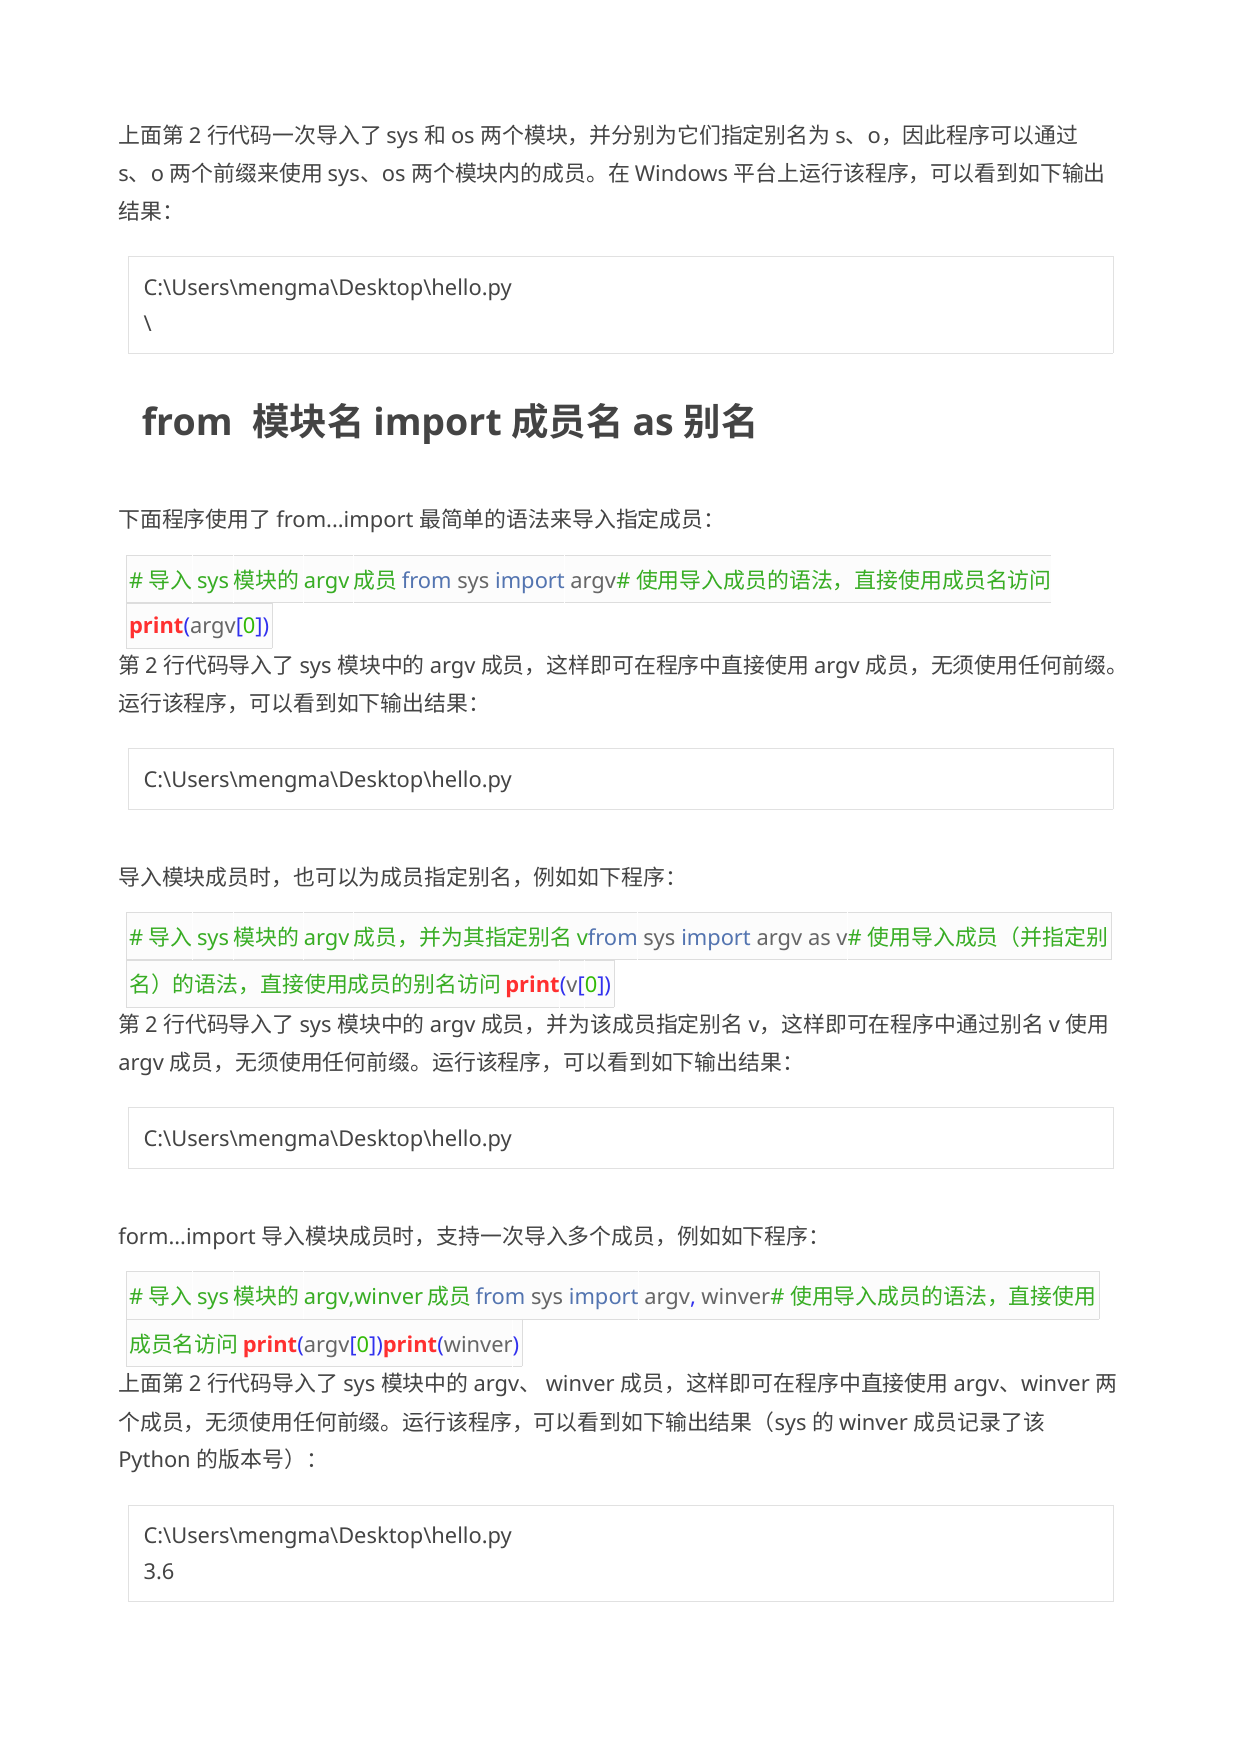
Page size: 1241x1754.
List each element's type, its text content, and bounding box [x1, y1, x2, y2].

text # 导入sys模块的argv,winver成员from sys import argv, winver# 使用导入成员的语法，直接使用成员名访问print(argv[0])print(winver) [523, 1271, 1114, 1366]
text # 导入sys模块的argv成员，并为其指定别名vfrom sys import argv as v# 使用导入成员（并指定别名）的语法，直接使用成员的别名访问print(v[0]) [127, 913, 1111, 959]
text 第 2 行代码导入了 sys 模块中的 argv 成员，这样即可在程序中直接使用 argv 成员，无须使用任何前缀。运行该程序，可以看到如下输出结果： [118, 648, 1122, 718]
text C:\Users\mengma\Desktop\hello.py [129, 749, 1113, 809]
text # 导入sys模块的argv,winver成员from sys import argv, winver# 使用导入成员的语法，直接使用成员名访问print(argv[0])print(winver) [127, 1320, 522, 1366]
text 导入模块成员时，也可以为成员指定别名，例如如下程序： [118, 824, 1122, 891]
text # 导入sys模块的argv成员，并为其指定别名vfrom sys import argv as v# 使用导入成员（并指定别名）的语法，直接使用成员的别名访问print(v[0]) [615, 912, 1114, 1007]
text 下面程序使用了 from...import 最简单的语法来导入指定成员： [118, 502, 1122, 534]
text # 导入sys模块的argv成员，并为其指定别名vfrom sys import argv as v# 使用导入成员（并指定别名）的语法，直接使用成员的别名访问print(v[0]) [127, 961, 614, 1007]
text 上面第 2 行代码导入了 sys 模块中的 argv、 winver 成员，这样即可在程序中直接使用 argv、winver 两个成员，无须使用任何前缀。运行该程序，可以看到如下输出结果（sys 的 winver 成员记录了该 Python 的版本号）： [118, 1366, 1122, 1474]
text # 导入sys模块的argv,winver成员from sys import argv, winver# 使用导入成员的语法，直接使用成员名访问print(argv[0])print(winver) [127, 1272, 1099, 1319]
text 第 2 行代码导入了 sys 模块中的 argv 成员，并为该成员指定别名 v，这样即可在程序中通过别名 v 使用 argv 成员，无须使用任何前缀。运行该程序，可以看到如下输出结果： [118, 1007, 1122, 1077]
text C:\Users\mengma\Desktop\hello.py [129, 1108, 1113, 1168]
text C:\Users\mengma\Desktop\hello.py \ [129, 257, 1113, 353]
text form...import 导入模块成员时，支持一次导入多个成员，例如如下程序： [118, 1184, 1122, 1251]
text C:\Users\mengma\Desktop\hello.py 3.6 [129, 1506, 1113, 1601]
subtitle from 模块名 import 成员名 as 别名 [142, 392, 1099, 446]
text # 导入sys模块的argv成员from sys import argv# 使用导入成员的语法，直接使用成员名访问print(argv[0]) [127, 555, 1114, 648]
text 上面第 2 行代码一次导入了sys 和 os 两个模块，并分别为它们指定别名为 s、o，因此程序可以通过 s、o 两个前缀来使用 sys、os 两个模块内的成员。在 Windows 平台上运行该程序，可以看到如下输出结果： [118, 118, 1122, 226]
